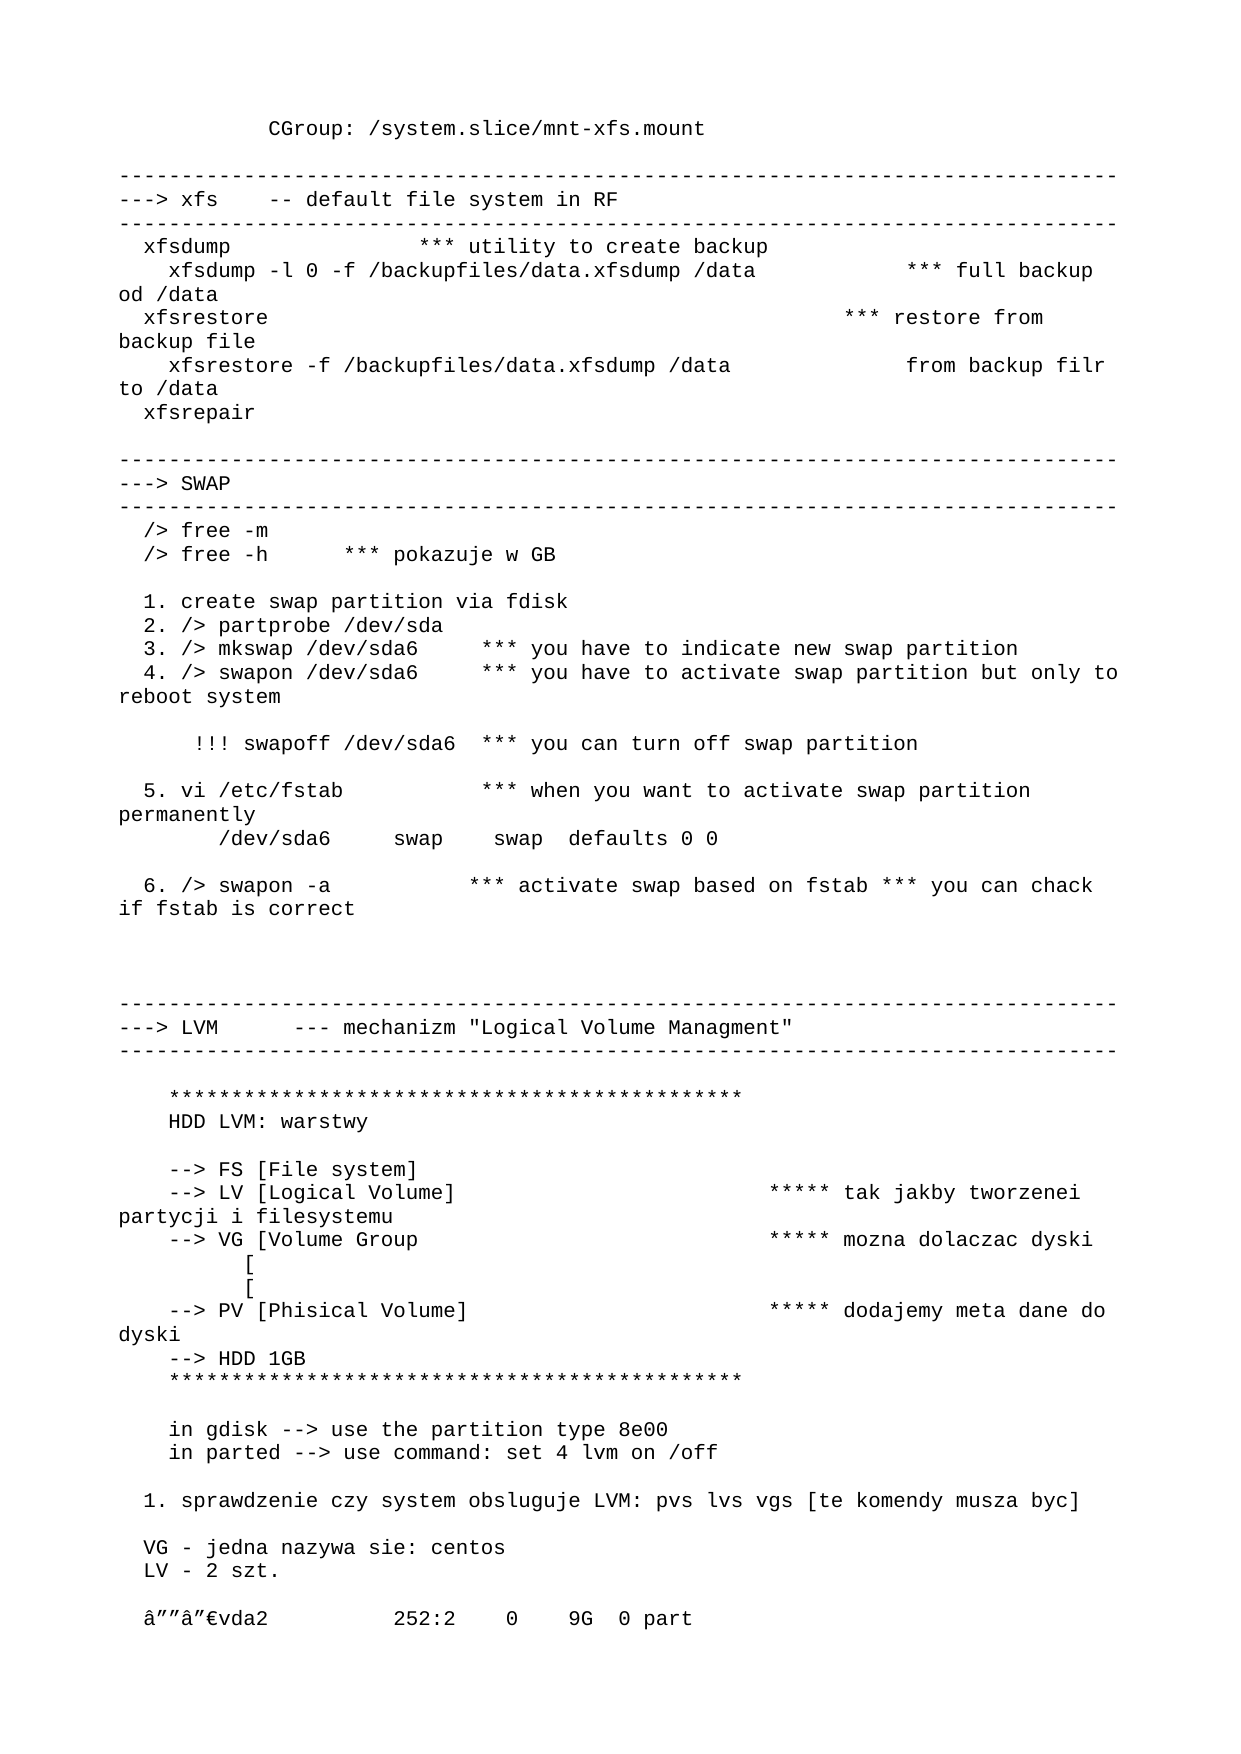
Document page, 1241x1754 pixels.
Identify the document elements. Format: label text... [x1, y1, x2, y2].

text 1. sprawdzenie czy system obsluguje LVM: pvs lvs vgs [te komendy musza byc] [118, 1489, 1122, 1513]
text xfsrestore -f /backupfiles/data.xfsdump /data from backup filr to /data [118, 354, 1122, 402]
text ---> xfs -- default file system in RF [118, 189, 1122, 213]
text xfsrestore *** restore from backup file [118, 307, 1122, 354]
text /dev/sda6 swap swap defaults 0 0 [118, 827, 1122, 851]
text [ [118, 1253, 1122, 1277]
text [ [118, 1277, 1122, 1300]
text ---> LVM --- mechanizm "Logical Volume Managment" [118, 1017, 1122, 1040]
text CGroup: /system.slice/mnt-xfs.mount [118, 118, 1122, 142]
text 6. /> swapon -a *** activate swap based on fstab *** you can chack if fstab is correct [118, 875, 1122, 922]
text 2. /> partprobe /dev/sda [118, 615, 1122, 638]
text in parted --> use command: set 4 lvm on /off [118, 1442, 1122, 1466]
text /> free -h *** pokazuje w GB [118, 544, 1122, 567]
text 3. /> mkswap /dev/sda6 *** you have to indicate new swap partition [118, 638, 1122, 662]
text xfsdump *** utility to create backup [118, 236, 1122, 260]
text ********************************************** [118, 1371, 1122, 1395]
text in gdisk --> use the partition type 8e00 [118, 1419, 1122, 1442]
text !!! swapoff /dev/sda6 *** you can turn off swap partition [118, 733, 1122, 757]
text --> VG [Volume Group ***** mozna dolaczac dyski [118, 1229, 1122, 1253]
text LV - 2 szt. [118, 1561, 1122, 1584]
text -------------------------------------------------------------------------------- [118, 449, 1122, 473]
text -------------------------------------------------------------------------------- [118, 165, 1122, 189]
text -------------------------------------------------------------------------------- [118, 1040, 1122, 1064]
text --> PV [Phisical Volume] ***** dodajemy meta dane do dyski [118, 1300, 1122, 1348]
text -------------------------------------------------------------------------------- [118, 213, 1122, 236]
text xfsrepair [118, 402, 1122, 426]
text 1. create swap partition via fdisk [118, 591, 1122, 615]
text /> free -m [118, 520, 1122, 544]
text --> LV [Logical Volume] ***** tak jakby tworzenei partycji i filesystemu [118, 1182, 1122, 1229]
text 4. /> swapon /dev/sda6 *** you have to activate swap partition but only to reboot system [118, 662, 1122, 709]
text --> FS [File system] [118, 1158, 1122, 1182]
text HDD LVM: warstwy [118, 1111, 1122, 1135]
text 5. vi /etc/fstab *** when you want to activate swap partition permanently [118, 780, 1122, 827]
text --> HDD 1GB [118, 1348, 1122, 1371]
text VG - jedna nazywa sie: centos [118, 1537, 1122, 1561]
text ---> SWAP [118, 473, 1122, 496]
text -------------------------------------------------------------------------------- [118, 993, 1122, 1017]
text â””â”€vda2 252:2 0 9G 0 part [118, 1608, 1122, 1631]
text xfsdump -l 0 -f /backupfiles/data.xfsdump /data *** full backup od /data [118, 260, 1122, 307]
text -------------------------------------------------------------------------------- [118, 496, 1122, 520]
text ********************************************** [118, 1088, 1122, 1111]
